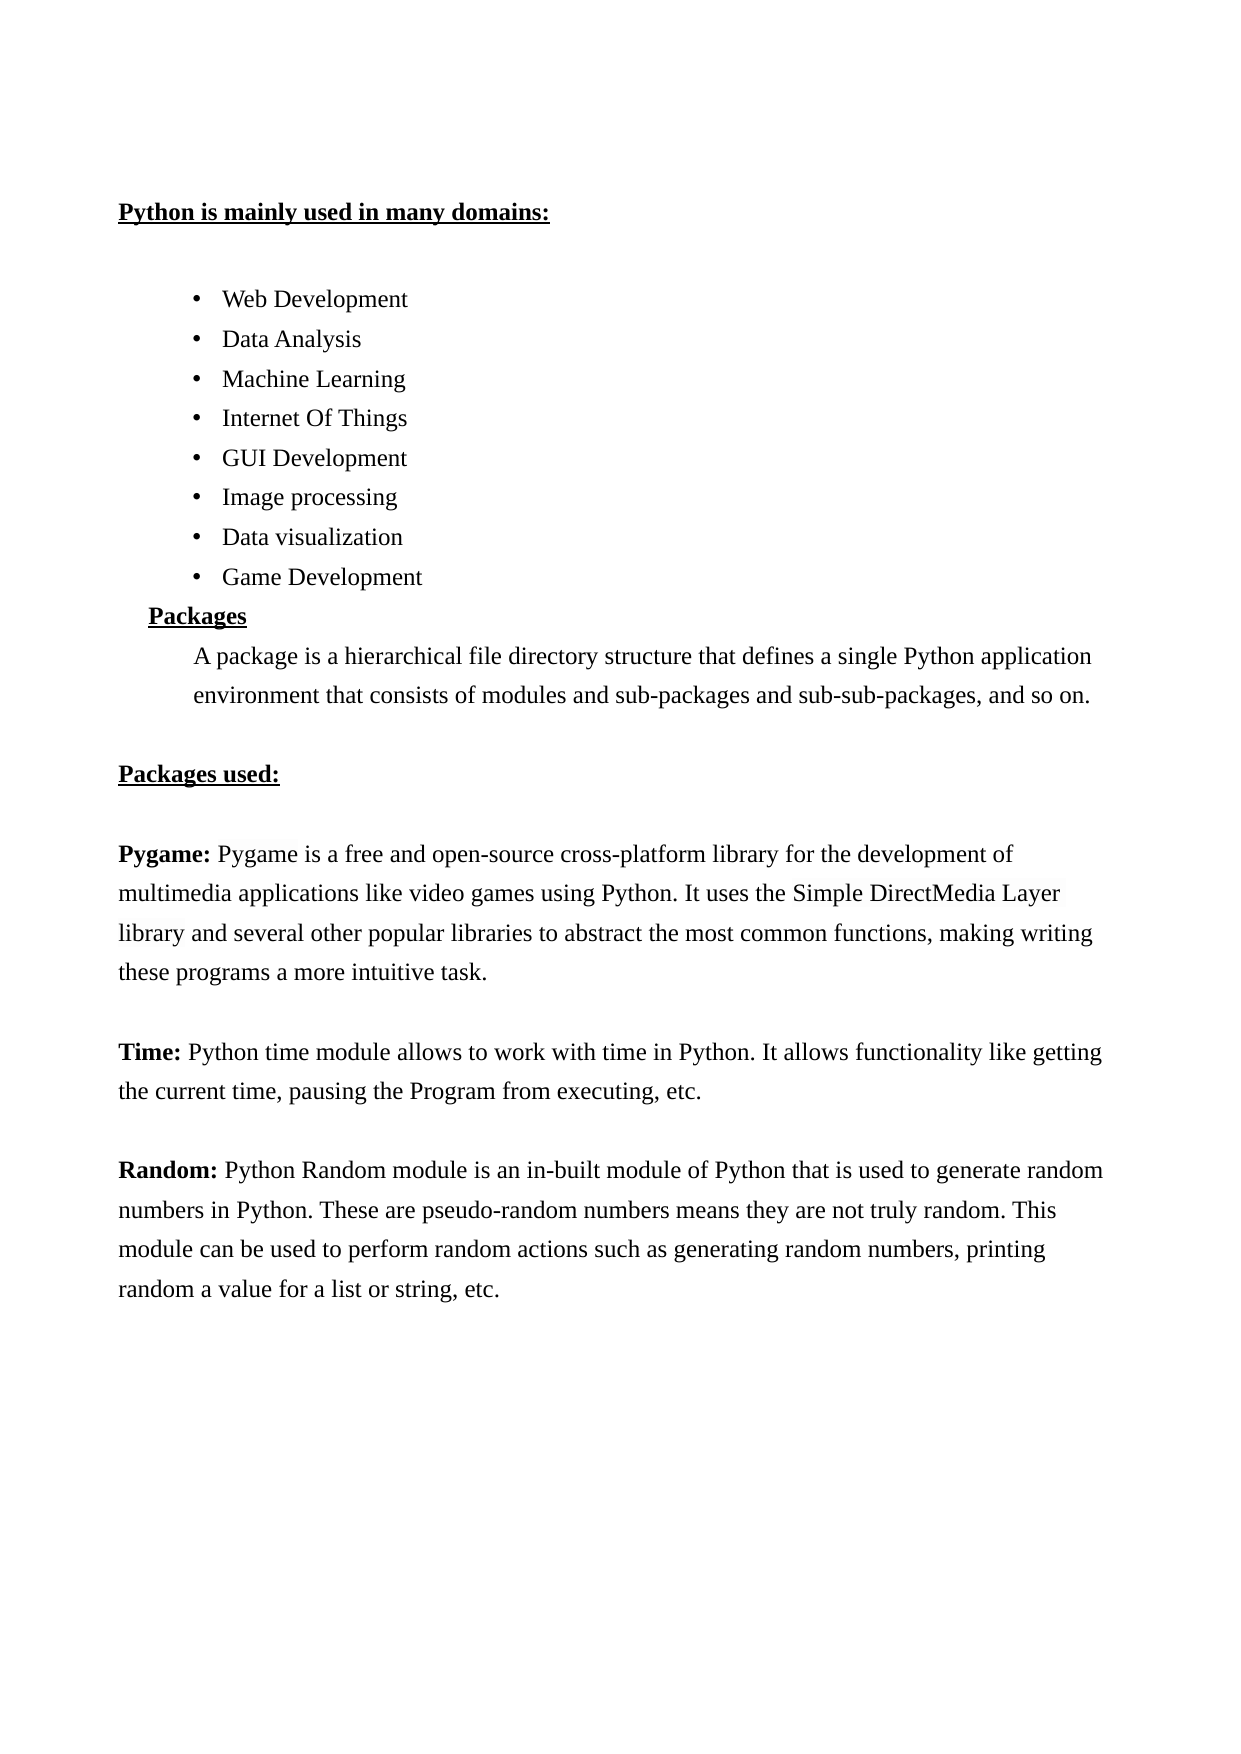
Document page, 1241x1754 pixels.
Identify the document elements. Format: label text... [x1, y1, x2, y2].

text Packages used: [118, 759, 1122, 788]
text Time: Python time module allows to work with time in Python. It allows functionality like getting the current time, pausing the Program from executing, etc. [118, 1037, 1122, 1105]
list Data Analysis [192, 324, 1122, 353]
text Packages [148, 601, 1122, 630]
text Pygame: Pygame is a free and open-source cross-platform library for the development of multimedia applications like video games using Python. It uses the Simple DirectMedia Layer library and several other popular libraries to abstract the most common functions, making writing these programs a more intuitive task. [118, 839, 1122, 986]
text A package is a hierarchical file directory structure that defines a single Python application environment that consists of modules and sub-packages and sub-sub-packages, and so on. [193, 641, 1122, 709]
list GUI Development [192, 443, 1122, 472]
list Web Development [192, 284, 1122, 313]
list Machine Learning [192, 364, 1122, 392]
text Python is mainly used in many domains: [118, 197, 1122, 226]
text Random: Python Random module is an in-built module of Python that is used to generate random numbers in Python. These are pseudo-random numbers means they are not truly random. This module can be used to perform random actions such as generating random numbers, printing random a value for a list or string, etc. [118, 1155, 1122, 1303]
list Internet Of Things [192, 403, 1122, 432]
list Data visualization [192, 522, 1122, 551]
list Game Development [192, 562, 1122, 590]
list Image processing [192, 482, 1122, 511]
